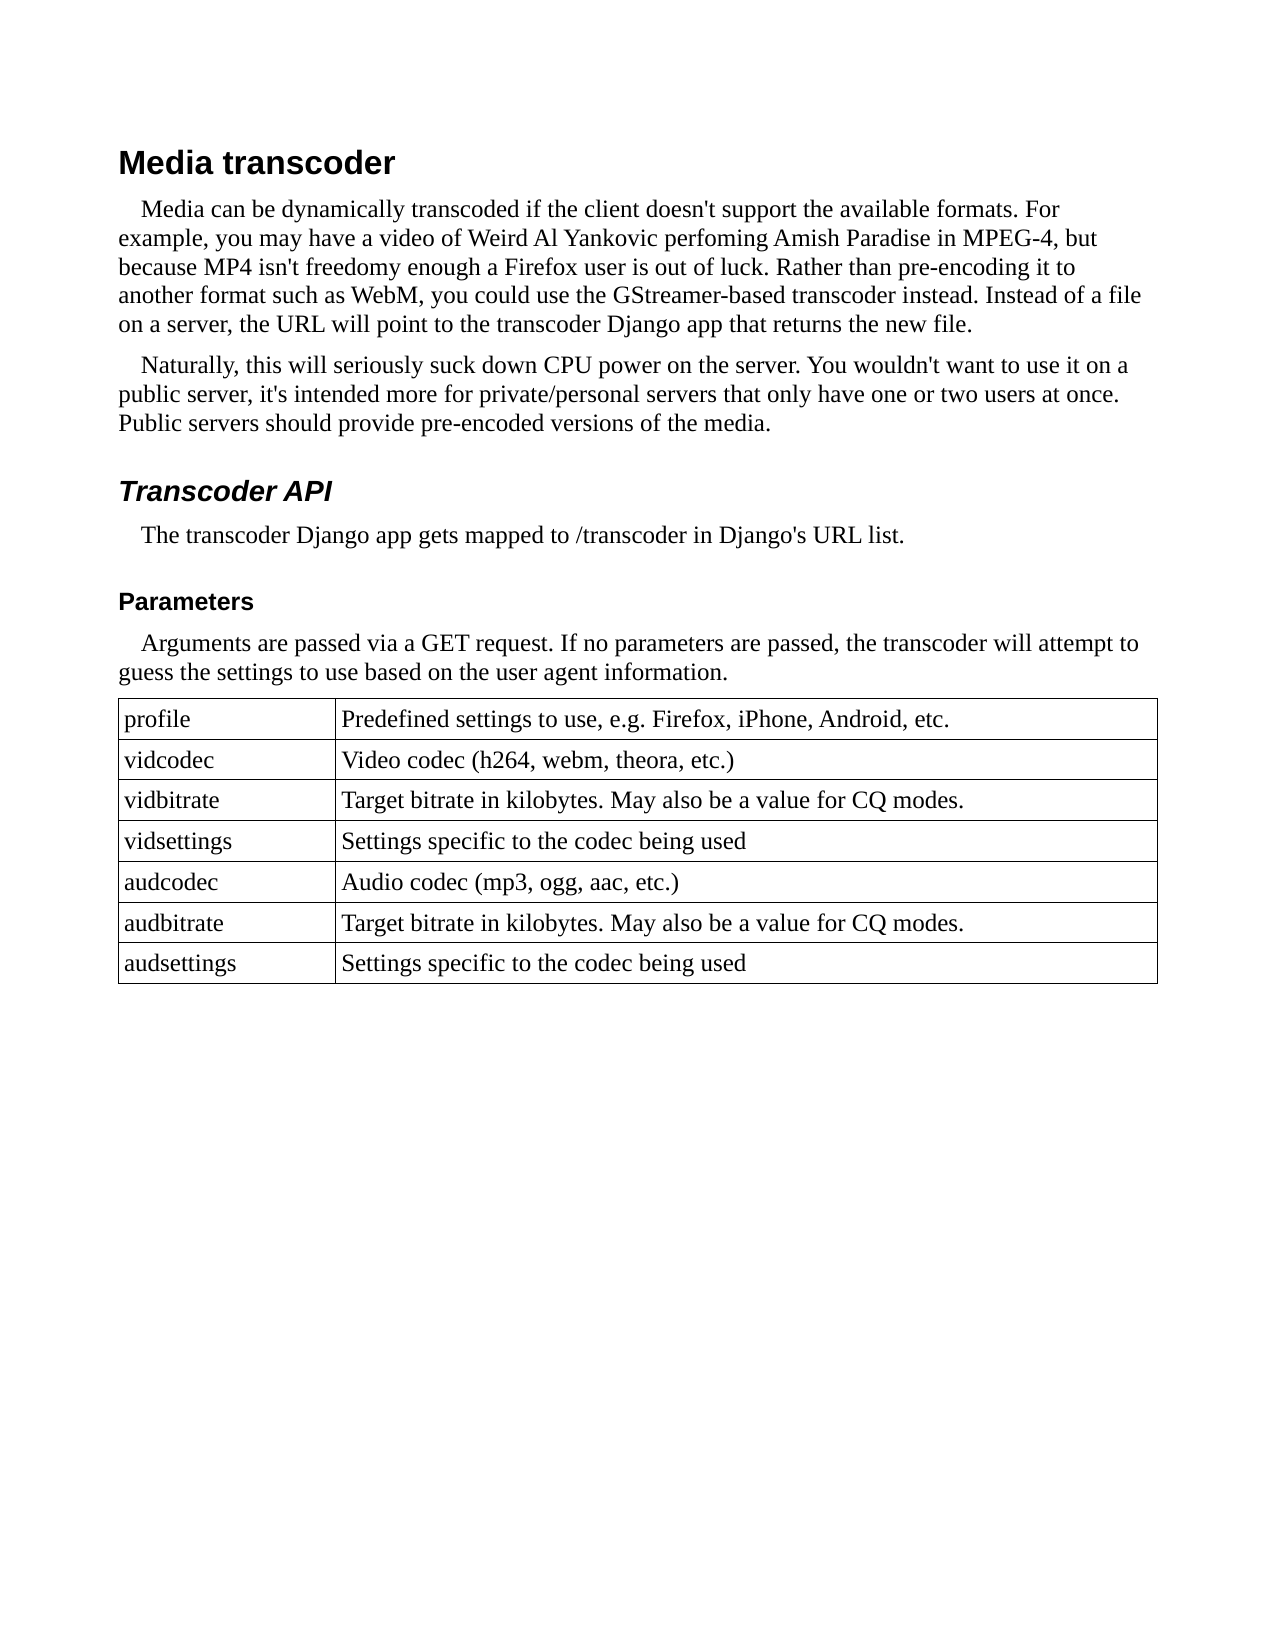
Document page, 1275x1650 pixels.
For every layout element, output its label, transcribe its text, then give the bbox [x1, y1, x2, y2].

table_header Predefined settings to use, e.g. Firefox, iPhone, Android, etc. [336, 699, 1157, 738]
table_cell vidcodec [119, 740, 335, 779]
table_cell audsettings [119, 943, 335, 983]
text Arguments are passed via a GET request. If no parameters are passed, the transcoder will attempt to guess the settings to use based on the user agent information. [118, 628, 1157, 685]
table_cell Audio codec (mp3, ogg, aac, etc.) [336, 862, 1157, 901]
table_header profile [119, 699, 335, 738]
subtitle Transcoder API [118, 474, 1157, 508]
table_cell Target bitrate in kilobytes. May also be a value for CQ modes. [336, 780, 1157, 820]
table_cell audbitrate [119, 903, 335, 942]
text Media can be dynamically transcoded if the client doesn't support the available formats. For example, you may have a video of Weird Al Yankovic perfoming Amish Paradise in MPEG-4, but because MP4 isn't freedomy enough a Firefox user is out of luck. Rather than pre-encoding it to another format such as WebM, you could use the GStreamer-based transcoder instead. Instead of a file on a server, the URL will point to the transcoder Django app that returns the new file. [118, 194, 1157, 338]
table_cell Target bitrate in kilobytes. May also be a value for CQ modes. [336, 903, 1157, 942]
table_cell Video codec (h264, webm, theora, etc.) [336, 740, 1157, 779]
text The transcoder Django app gets mapped to /transcoder in Django's URL list. [118, 520, 1157, 549]
table_cell Settings specific to the codec being used [336, 943, 1157, 983]
table_cell vidbitrate [119, 780, 335, 820]
subtitle Media transcoder [118, 143, 1157, 182]
subtitle Parameters [118, 587, 1157, 615]
table_cell audcodec [119, 862, 335, 901]
table_cell vidsettings [119, 821, 335, 861]
table_cell Settings specific to the codec being used [336, 821, 1157, 861]
text Naturally, this will seriously suck down CPU power on the server. You wouldn't want to use it on a public server, it's intended more for private/personal servers that only have one or two users at once. Public servers should provide pre-encoded versions of the media. [118, 351, 1157, 437]
